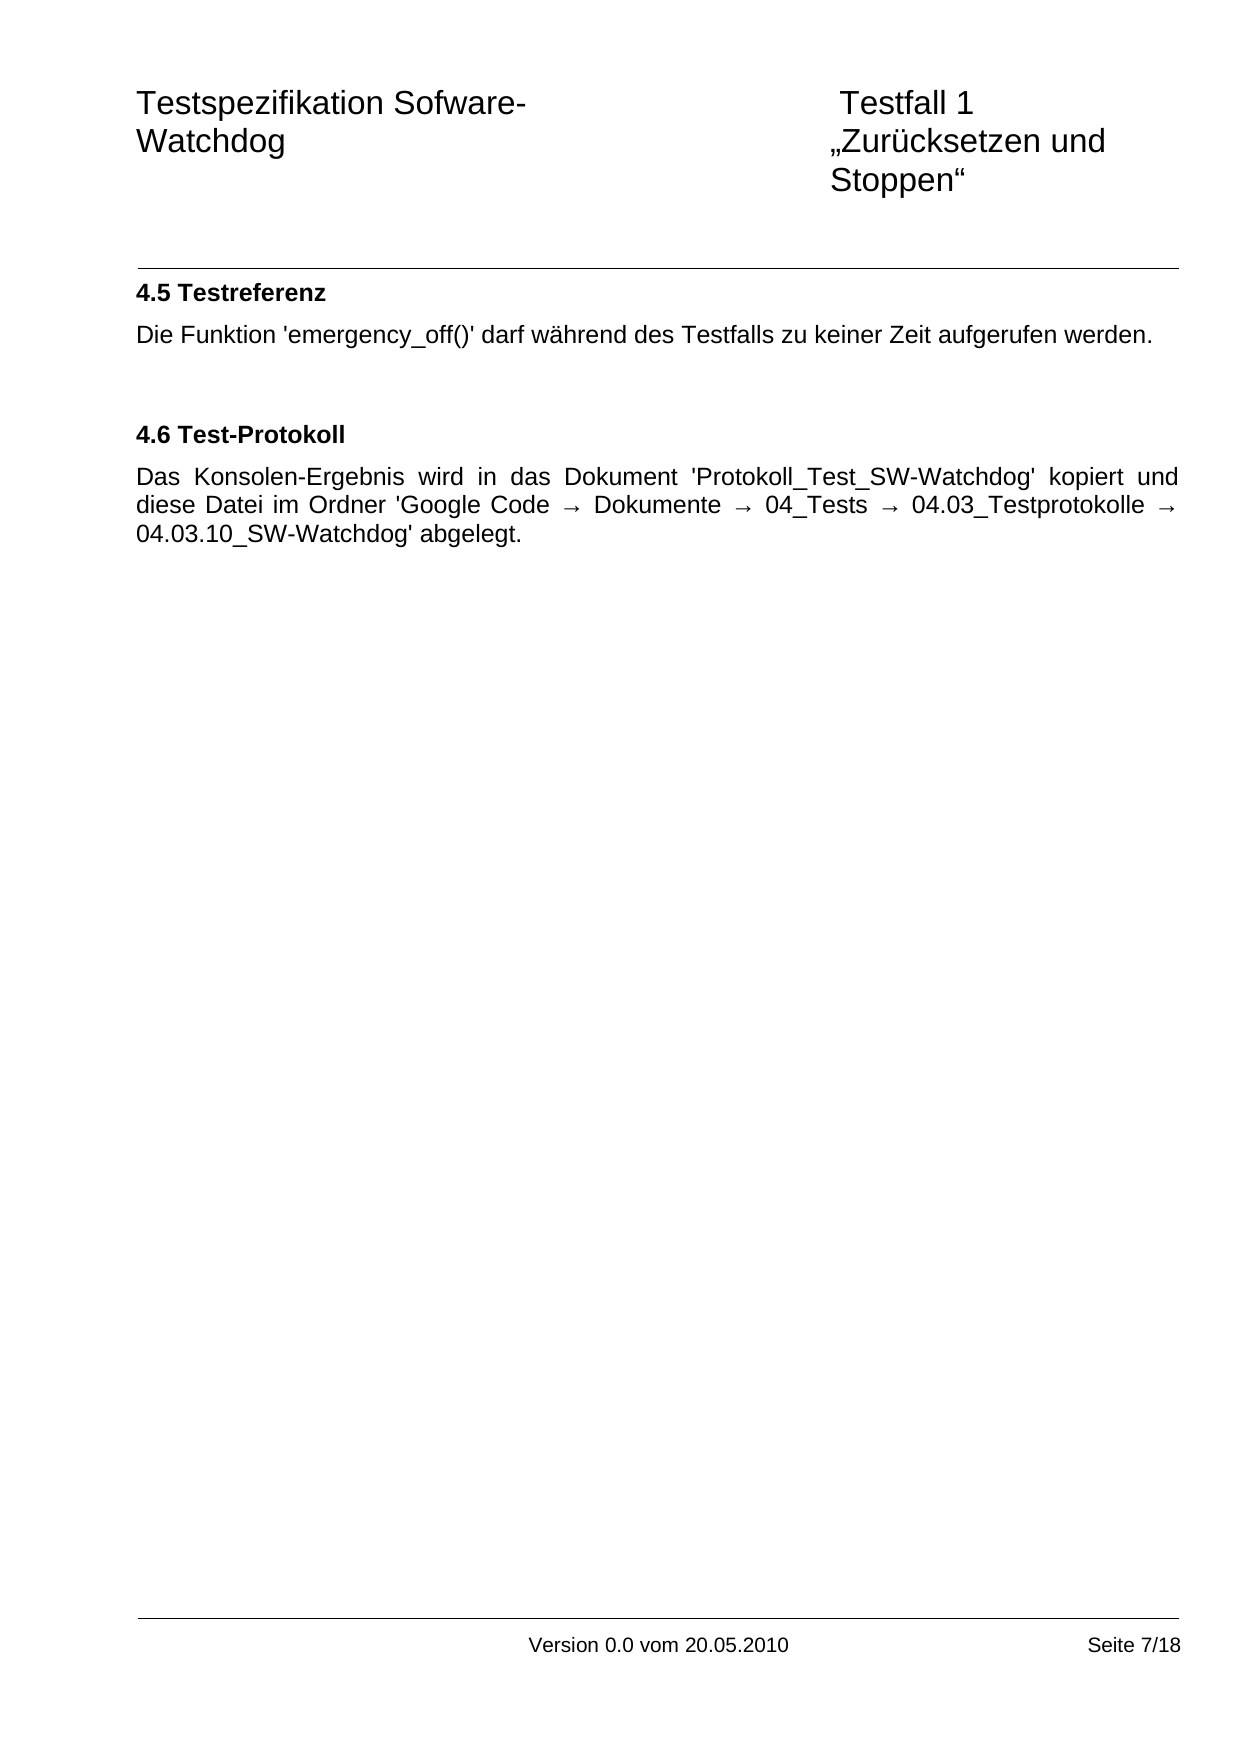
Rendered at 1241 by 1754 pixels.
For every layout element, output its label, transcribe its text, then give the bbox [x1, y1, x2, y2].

text Die Funktion 'emergency_off()' darf während des Testfalls zu keiner Zeit aufgerufen werden. [136, 319, 1181, 348]
text Das Konsolen-Ergebnis wird in das Dokument 'Protokoll_Test_SW-Watchdog' kopiert und diese Datei im Ordner 'Google Code → Dokumente → 04_Tests → 04.03_Testprotokolle → 04.03.10_SW-Watchdog' abgelegt. [136, 462, 1181, 548]
subtitle Test-Protokoll [136, 420, 1181, 449]
subtitle Testreferenz [136, 289, 1181, 307]
